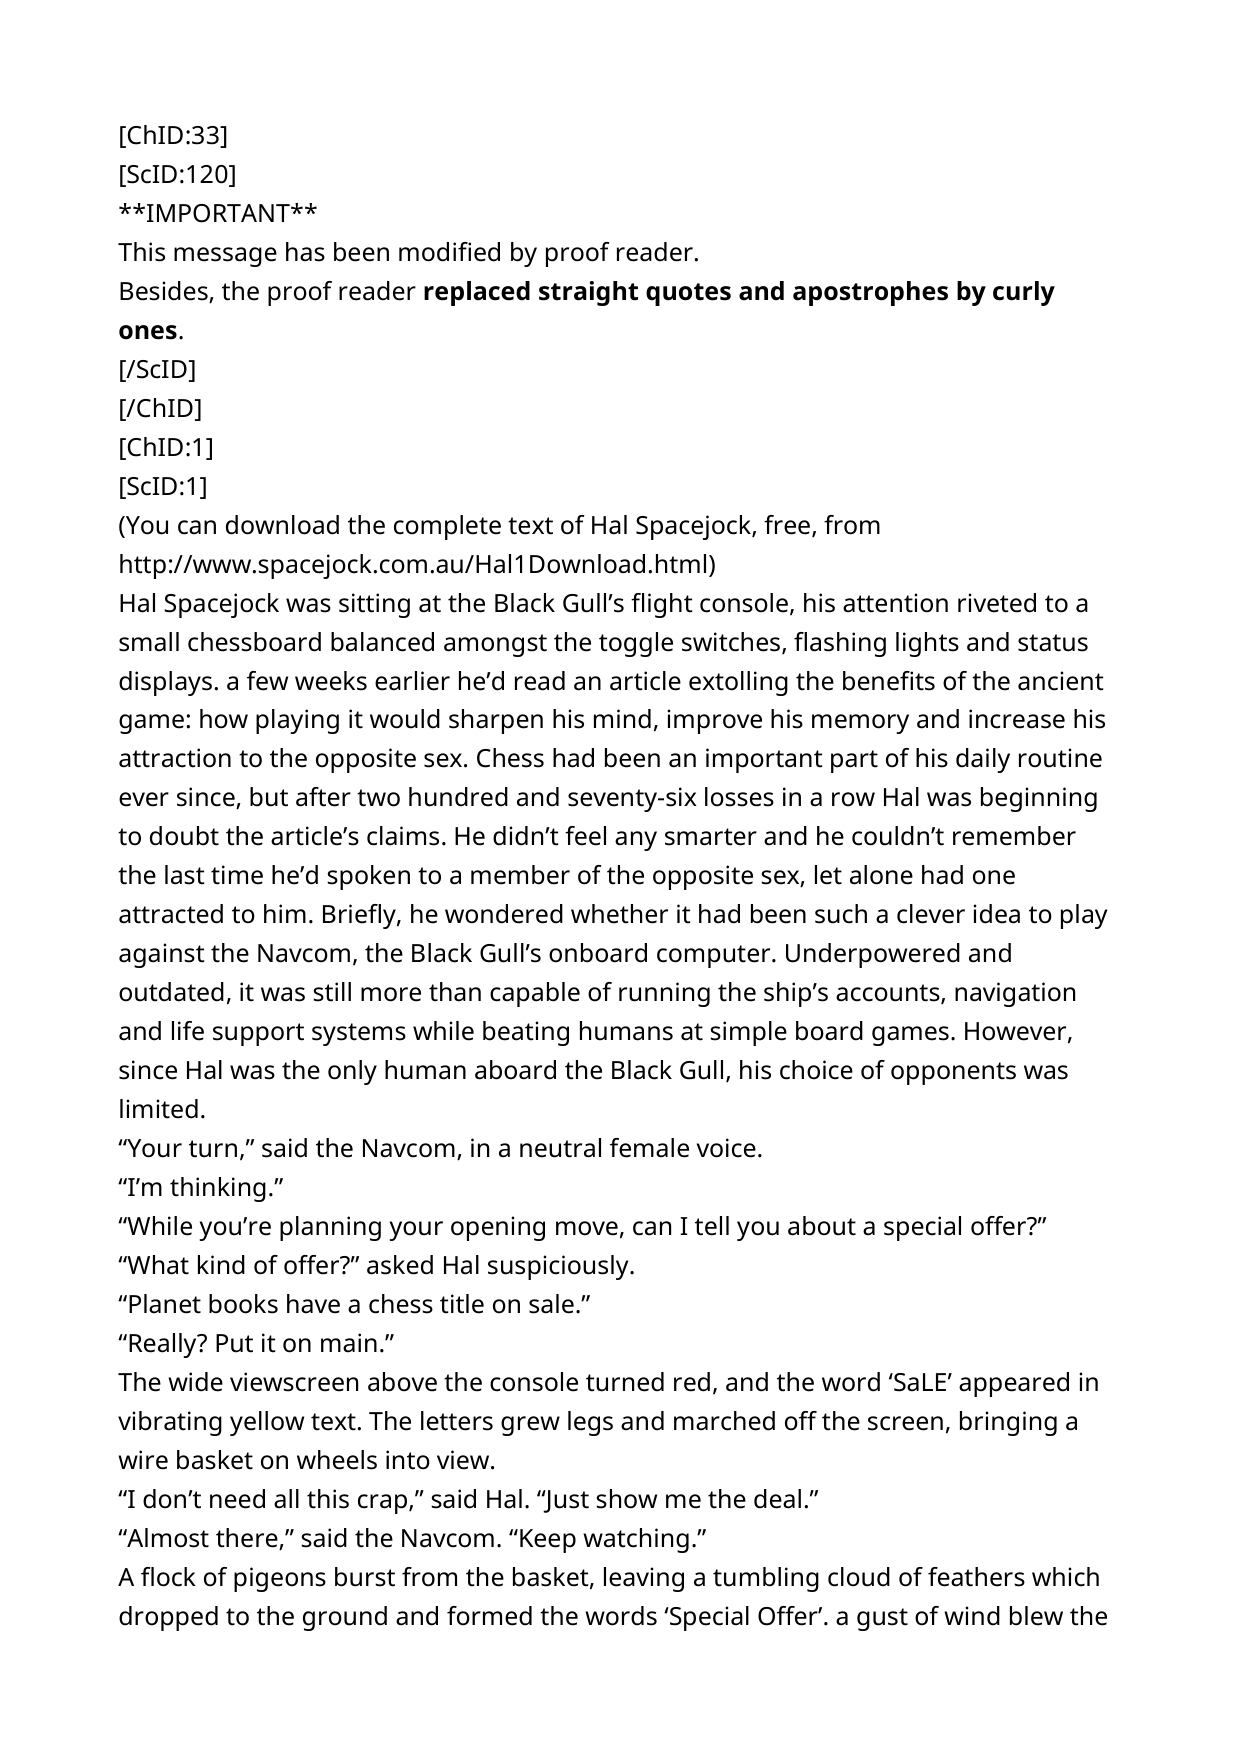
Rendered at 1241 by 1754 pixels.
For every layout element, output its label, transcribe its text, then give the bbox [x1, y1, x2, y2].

text This message has been modified by proof reader. [118, 235, 1122, 269]
text “What kind of offer?” asked Hal suspiciously. [118, 1248, 1122, 1282]
text [/ChID] [118, 391, 1122, 425]
text “Planet books have a chess title on sale.” [118, 1287, 1122, 1321]
text “Really? Put it on main.” [118, 1326, 1122, 1360]
text [ChID:1] [118, 430, 1122, 464]
text (You can download the complete text of Hal Spacejock, free, from http://www.spacejock.com.au/Hal1Download.html) [118, 508, 1122, 581]
text “I’m thinking.” [118, 1170, 1122, 1204]
text **IMPORTANT** [118, 196, 1122, 230]
text [ChID:33] [118, 118, 1122, 152]
text “Almost there,” said the Navcom. “Keep watching.” [118, 1521, 1122, 1554]
text “Your turn,” said the Navcom, in a neutral female voice. [118, 1131, 1122, 1165]
text “I don’t need all this crap,” said Hal. “Just show me the deal.” [118, 1482, 1122, 1516]
text [ScID:1] [118, 469, 1122, 503]
text “While you’re planning your opening move, can I tell you about a special offer?” [118, 1209, 1122, 1243]
text A flock of pigeons burst from the basket, leaving a tumbling cloud of feathers which dropped to the ground and formed the words ‘Special Offer’. a gust of wind blew the [118, 1559, 1122, 1632]
text [ScID:120] [118, 157, 1122, 191]
text Besides, the proof reader replaced straight quotes and apostrophes by curly ones. [118, 274, 1122, 347]
text Hal Spacejock was sitting at the Black Gull’s flight console, his attention riveted to a small chessboard balanced amongst the toggle switches, flashing lights and status displays. a few weeks earlier he’d read an article extolling the benefits of the ancient game: how playing it would sharpen his mind, improve his memory and increase his attraction to the opposite sex. Chess had been an important part of his daily routine ever since, but after two hundred and seventy-six losses in a row Hal was beginning to doubt the article’s claims. He didn’t feel any smarter and he couldn’t remember the last time he’d spoken to a member of the opposite sex, let alone had one attracted to him. Briefly, he wondered whether it had been such a clever idea to play against the Navcom, the Black Gull’s onboard computer. Underpowered and outdated, it was still more than capable of running the ship’s accounts, navigation and life support systems while beating humans at simple board games. However, since Hal was the only human aboard the Black Gull, his choice of opponents was limited. [118, 586, 1122, 1126]
text [/ScID] [118, 352, 1122, 386]
text The wide viewscreen above the console turned red, and the word ‘SaLE’ appeared in vibrating yellow text. The letters grew legs and marched off the screen, bringing a wire basket on wheels into view. [118, 1365, 1122, 1477]
